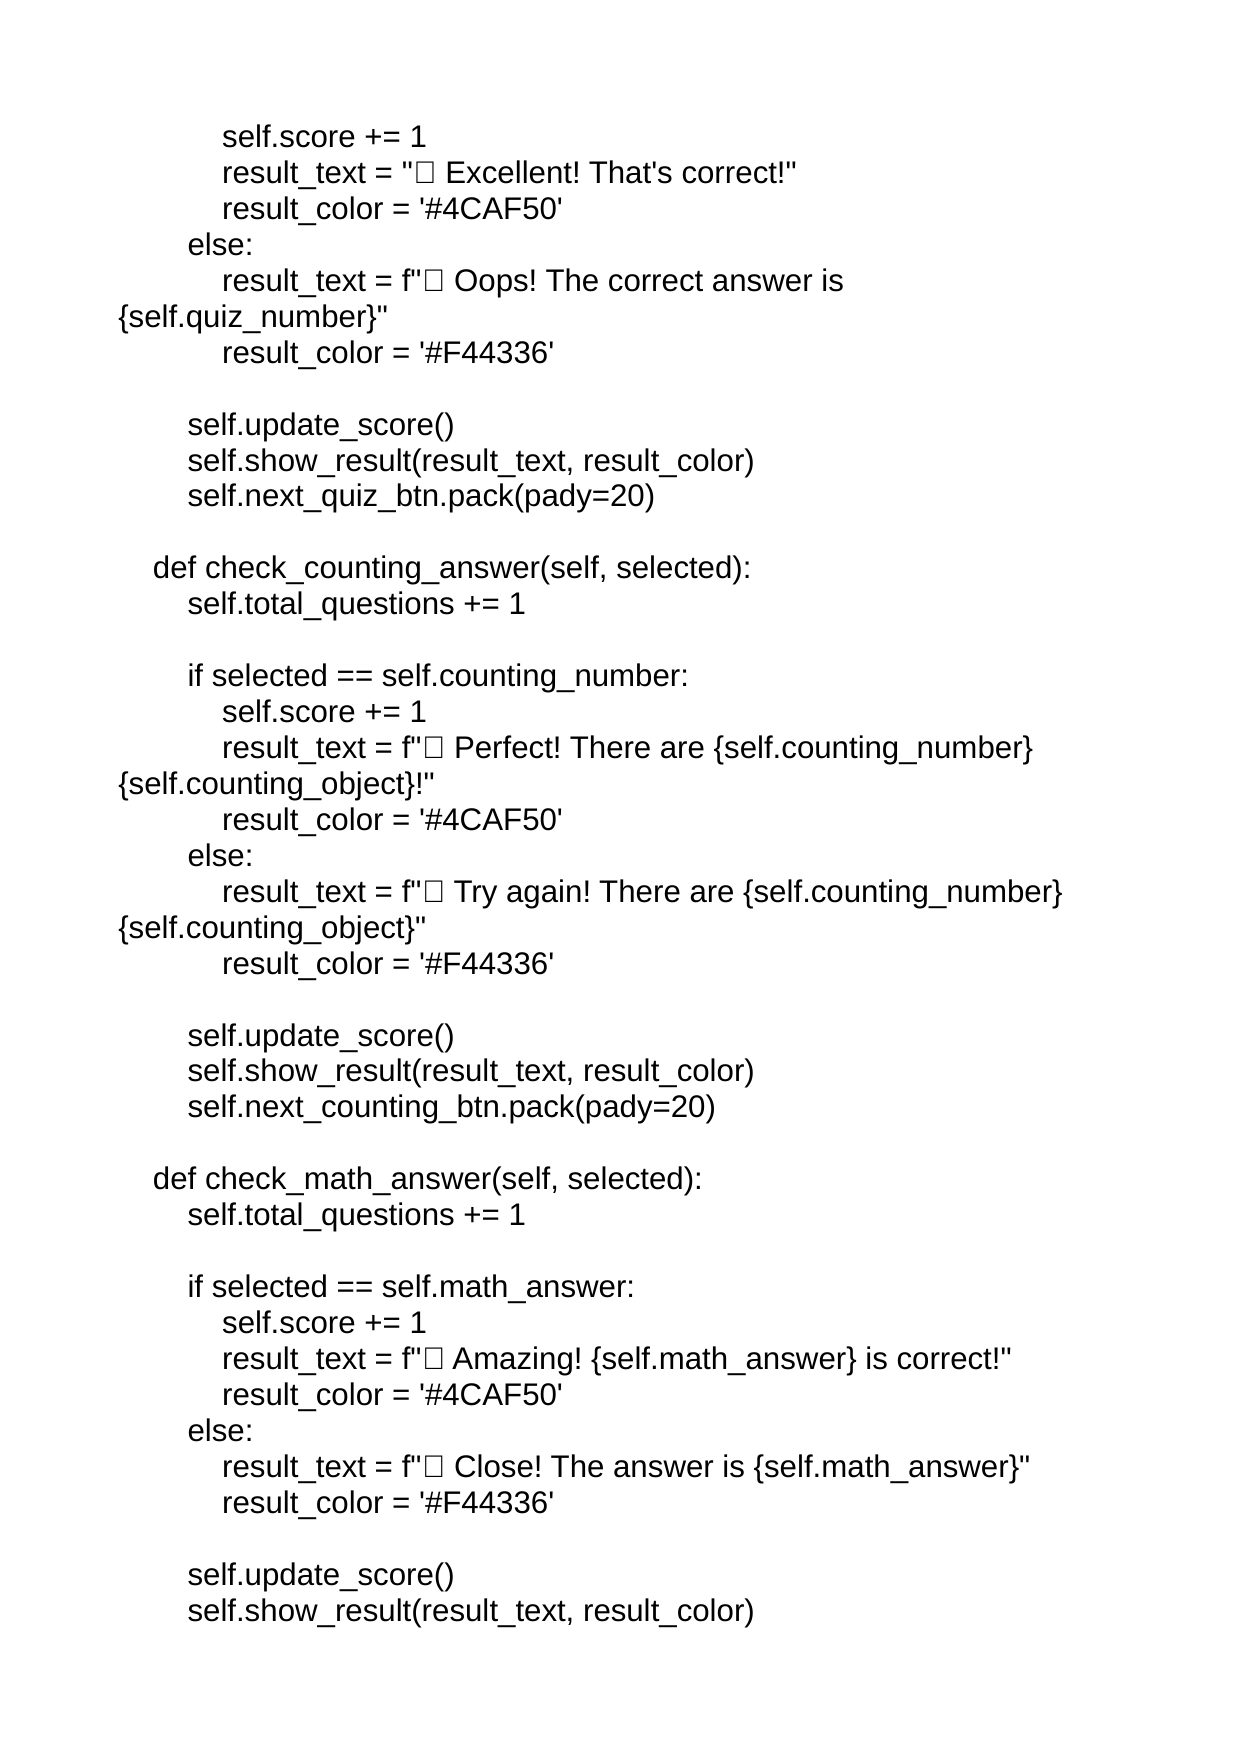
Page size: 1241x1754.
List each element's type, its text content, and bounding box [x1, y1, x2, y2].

text result_text = f"🎉 Amazing! {self.math_answer} is correct!" [118, 1340, 1122, 1376]
text self.total_questions += 1 [118, 585, 1122, 621]
text if selected == self.counting_number: [118, 657, 1122, 693]
text result_text = f"❌ Oops! The correct answer is {self.quiz_number}" [118, 262, 1122, 334]
text result_text = f"🎉 Perfect! There are {self.counting_number} {self.counting_object}!" [118, 729, 1122, 801]
text self.update_score() [118, 406, 1122, 442]
text result_color = '#4CAF50' [118, 1376, 1122, 1412]
text else: [118, 837, 1122, 873]
text self.score += 1 [118, 1304, 1122, 1340]
text self.show_result(result_text, result_color) [118, 1592, 1122, 1627]
text def check_counting_answer(self, selected): [118, 549, 1122, 585]
text result_color = '#4CAF50' [118, 801, 1122, 837]
text else: [118, 1412, 1122, 1448]
text result_color = '#F44336' [118, 945, 1122, 981]
text self.update_score() [118, 1017, 1122, 1052]
text self.update_score() [118, 1556, 1122, 1592]
text result_text = f"❌ Close! The answer is {self.math_answer}" [118, 1448, 1122, 1484]
text result_text = "🎉 Excellent! That's correct!" [118, 154, 1122, 190]
text def check_math_answer(self, selected): [118, 1160, 1122, 1196]
text result_color = '#F44336' [118, 1484, 1122, 1520]
text self.score += 1 [118, 693, 1122, 729]
text if selected == self.math_answer: [118, 1268, 1122, 1304]
text else: [118, 226, 1122, 262]
text self.next_quiz_btn.pack(pady=20) [118, 477, 1122, 513]
text self.score += 1 [118, 118, 1122, 154]
text self.next_counting_btn.pack(pady=20) [118, 1088, 1122, 1124]
text result_text = f"❌ Try again! There are {self.counting_number} {self.counting_object}" [118, 873, 1122, 945]
text self.show_result(result_text, result_color) [118, 442, 1122, 477]
text self.total_questions += 1 [118, 1196, 1122, 1232]
text self.show_result(result_text, result_color) [118, 1052, 1122, 1088]
text result_color = '#F44336' [118, 334, 1122, 370]
text result_color = '#4CAF50' [118, 190, 1122, 226]
